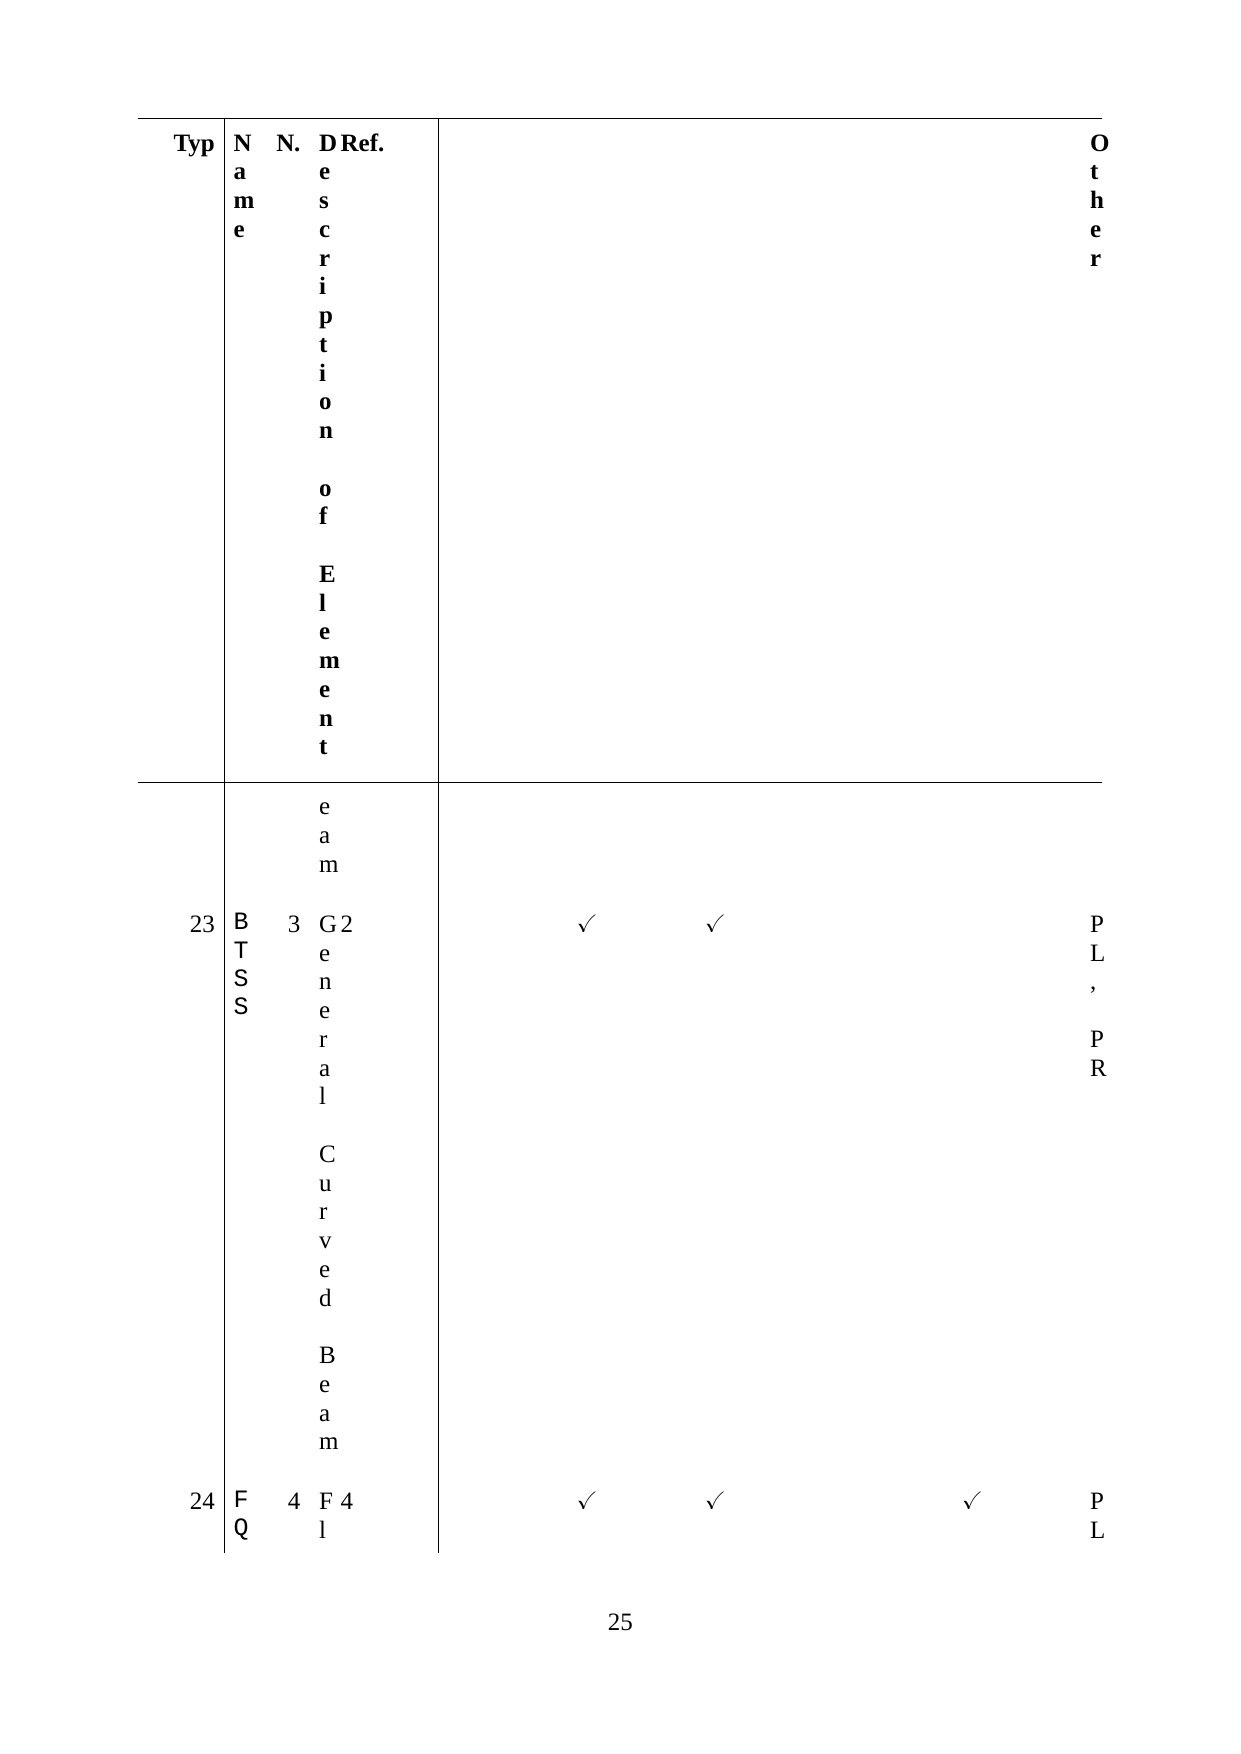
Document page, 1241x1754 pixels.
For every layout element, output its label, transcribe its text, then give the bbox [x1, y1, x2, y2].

table_cell FQUS [225, 1477, 245, 1553]
table_cell ✓ [567, 1477, 695, 1553]
table_cell SECB [225, 783, 245, 899]
table_cell FQUS [237, 1520, 244, 1533]
table_header [567, 119, 695, 782]
table_cell [439, 900, 567, 1477]
table_cell BTSS [225, 900, 245, 1477]
table_cell ✓ [695, 1477, 823, 1553]
table_cell 23 [138, 900, 224, 1477]
table_cell 3 [245, 783, 309, 899]
table_header N. [245, 119, 309, 782]
table_cell [824, 900, 952, 1477]
table_cell ✓ [567, 900, 695, 1477]
table_cell [695, 783, 823, 899]
table_cell 3 [245, 900, 309, 1477]
table_cell [1081, 783, 1102, 899]
table_cell PL, PR [1081, 1477, 1102, 1553]
table_header Description of Element [310, 119, 331, 782]
table_cell [567, 783, 695, 899]
table_header [695, 119, 823, 782]
table_cell [952, 900, 1081, 1477]
table_cell ✓ [695, 900, 823, 1477]
table_cell [824, 783, 952, 899]
table_cell General Curved Beam [310, 900, 331, 1477]
table_cell Flat Quadrilateral Thin Shell [310, 1477, 331, 1553]
table_header Typ [138, 119, 224, 782]
table_header Ref. [331, 119, 438, 782]
table_cell ✓ [952, 1477, 1081, 1553]
table_cell [138, 783, 224, 899]
table_cell [439, 783, 567, 899]
table_cell [824, 1477, 952, 1553]
table_cell [439, 1477, 567, 1553]
table_cell 24 [138, 1477, 224, 1553]
table_cell Subparametric Curved Beam [310, 783, 331, 899]
table_header Other [1081, 119, 1102, 782]
table_cell 4 [331, 1477, 438, 1553]
table_cell 2 [331, 900, 438, 1477]
table_header Name [225, 119, 245, 782]
table_cell 2 [331, 783, 438, 899]
table_cell [952, 783, 1081, 899]
table_header [824, 119, 952, 782]
table_header [439, 119, 567, 782]
table_cell PL, PR [1081, 900, 1102, 1477]
table_header [952, 119, 1081, 782]
table_cell 4 [245, 1477, 309, 1553]
